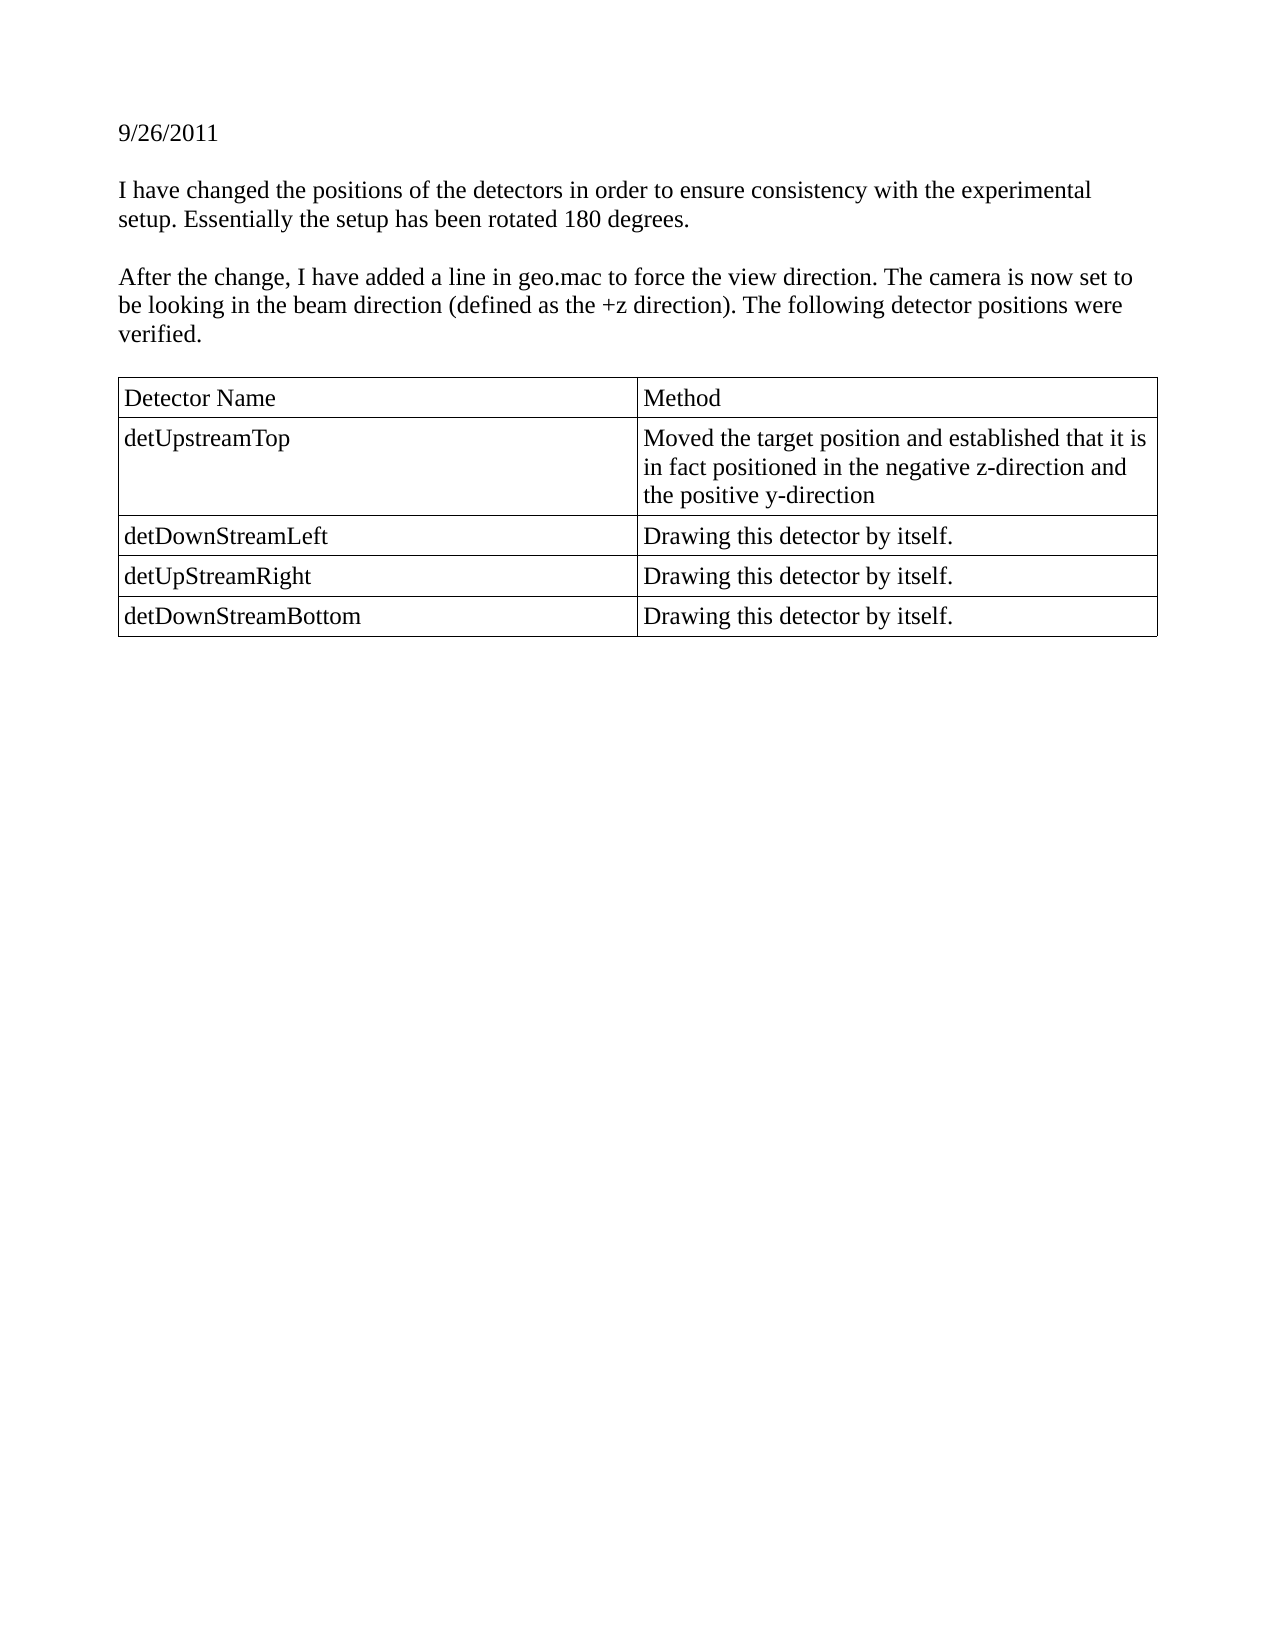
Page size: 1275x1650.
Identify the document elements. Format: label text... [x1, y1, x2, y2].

table_cell Drawing this detector by itself. [638, 556, 1157, 596]
table_cell detDownStreamLeft [119, 516, 637, 555]
table_cell Drawing this detector by itself. [638, 516, 1157, 555]
text After the change, I have added a line in geo.mac to force the view direction. The camera is now set to be looking in the beam direction (defined as the +z direction). The following detector positions were verified. [118, 262, 1157, 348]
table_cell detUpstreamTop [119, 418, 637, 515]
table_cell Moved the target position and established that it is in fact positioned in the negative z-direction and the positive y-direction [638, 418, 1157, 515]
text I have changed the positions of the detectors in order to ensure consistency with the experimental setup. Essentially the setup has been rotated 180 degrees. [118, 176, 1157, 233]
table_header Detector Name [119, 378, 637, 417]
table_cell Drawing this detector by itself. [638, 597, 1157, 636]
table_header Method [638, 378, 1157, 417]
table_cell detUpStreamRight [119, 556, 637, 596]
text 9/26/2011 [118, 118, 1157, 147]
table_cell detDownStreamBottom [119, 597, 637, 636]
